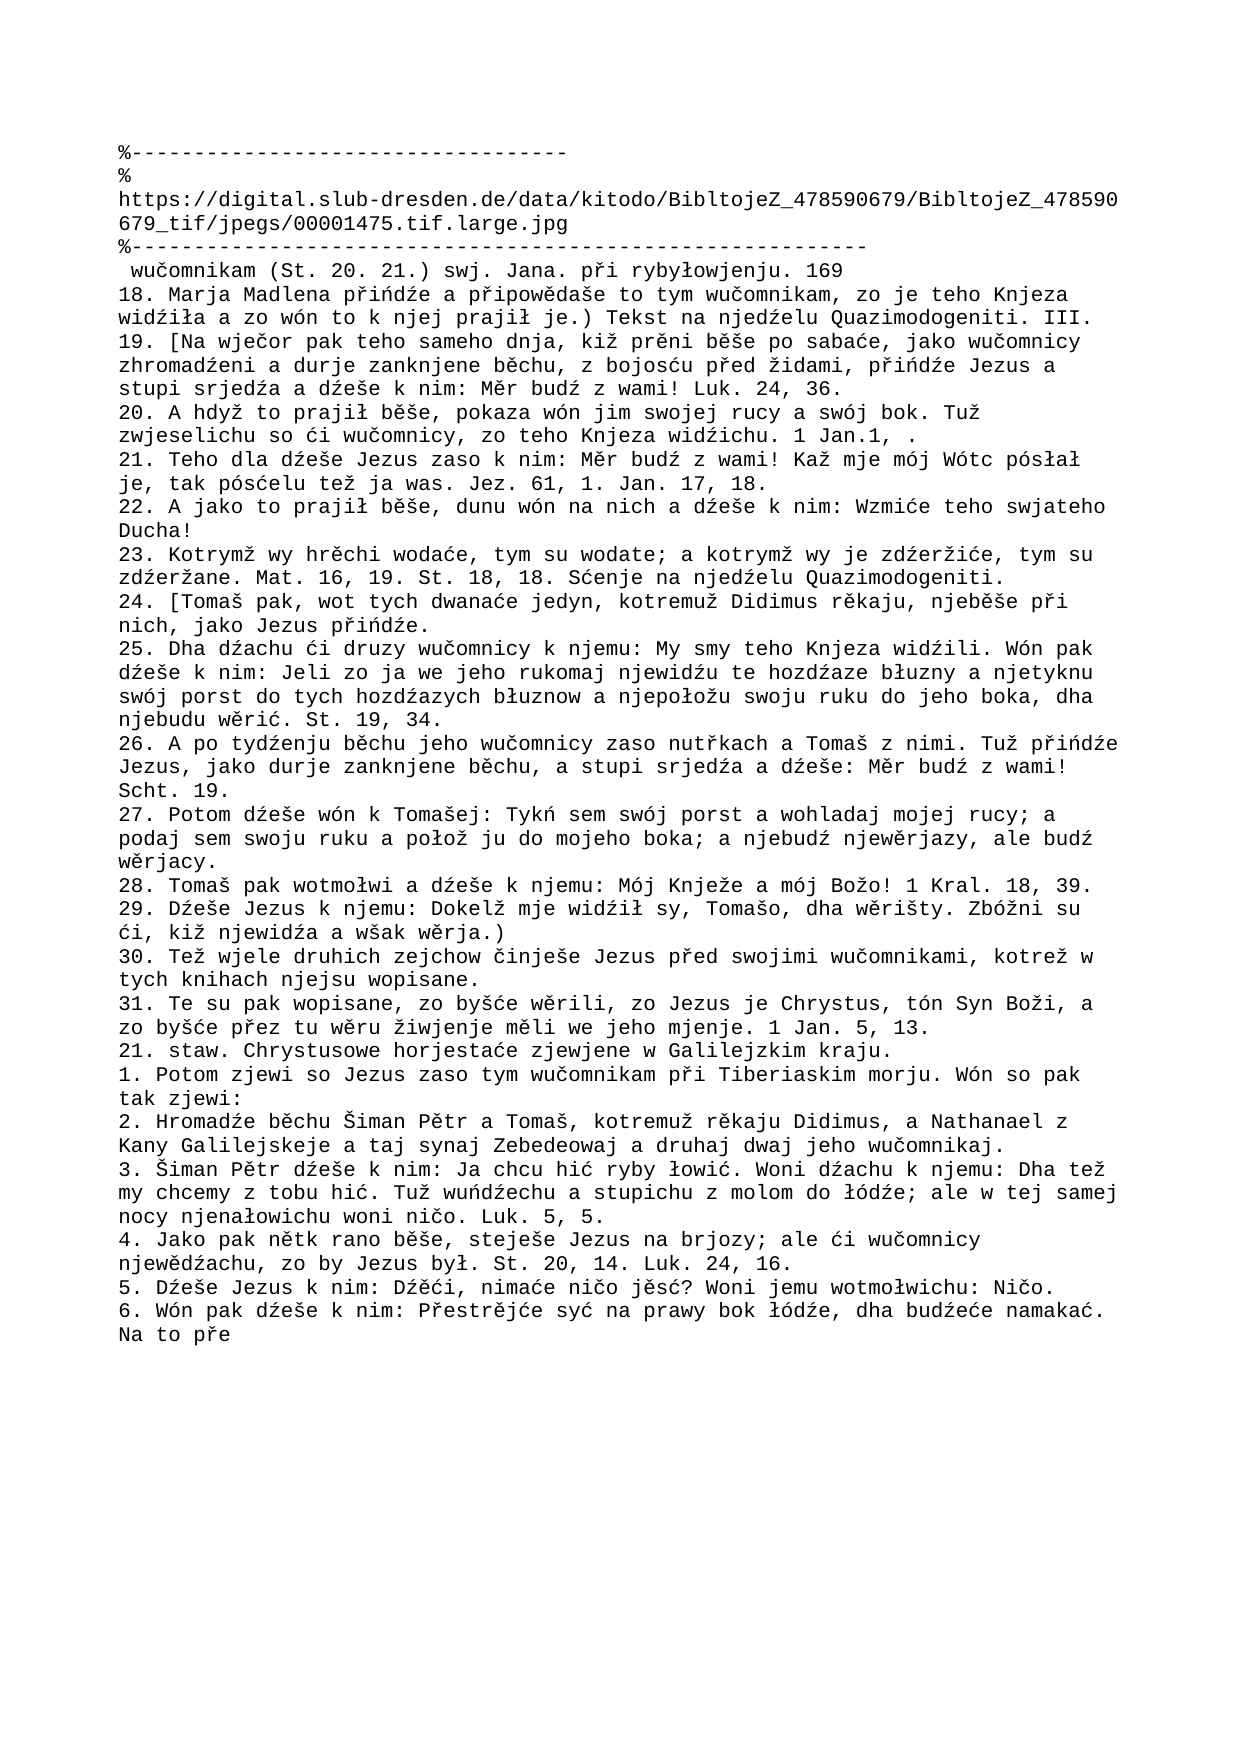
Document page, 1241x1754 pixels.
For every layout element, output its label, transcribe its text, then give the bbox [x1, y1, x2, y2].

text 24. [Tomaš pak, wot tych dwanaće jedyn, kotremuž Didimus rěkaju, njeběše při nich, jako Jezus přińdźe. [118, 591, 1122, 638]
text 1. Potom zjewi so Jezus zaso tym wučomnikam při Tiberiaskim morju. Wón so pak tak zjewi: [118, 1064, 1122, 1111]
text 23. Kotrymž wy hrěchi wodaće, tym su wodate; a kotrymž wy je zdźeržiće, tym su zdźeržane. Mat. 16, 19. St. 18, 18. Sćenje na njedźelu Quazimodogeniti. [118, 544, 1122, 591]
text 25. Dha dźachu ći druzy wučomnicy k njemu: My smy teho Knjeza widźili. Wón pak dźeše k nim: Jeli zo ja we jeho rukomaj njewidźu te hozdźaze błuzny a njetyknu swój porst do tych hozdźazych błuznow a njepołožu swoju ruku do jeho boka, dha njebudu wěrić. St. 19, 34. [118, 638, 1122, 733]
text 30. Tež wjele druhich zejchow činješe Jezus před swojimi wučomnikami, kotrež w tych knihach njejsu wopisane. [118, 946, 1122, 993]
text 21. Teho dla dźeše Jezus zaso k nim: Měr budź z wami! Kaž mje mój Wótc pósłał je, tak pósćelu tež ja was. Jez. 61, 1. Jan. 17, 18. [118, 449, 1122, 496]
text 21. staw. Chrystusowe horjestaće zjewjene w Galilejzkim kraju. [118, 1040, 1122, 1064]
text 29. Dźeše Jezus k njemu: Dokelž mje widźił sy, Tomašo, dha wěrišty. Zbóžni su ći, kiž njewidźa a wšak wěrja.) [118, 898, 1122, 946]
text 18. Marja Madlena přińdźe a připowědaše to tym wučomnikam, zo je teho Knjeza widźiła a zo wón to k njej prajił je.) Tekst na njedźelu Quazimodogeniti. III. [118, 284, 1122, 331]
text % https://digital.slub-dresden.de/data/kitodo/BibltojeZ_478590679/BibltojeZ_478590679_tif/jpegs/00001475.tif.large.jpg [118, 165, 1122, 236]
text 19. [Na wječor pak teho sameho dnja, kiž prěni běše po sabaće, jako wučomnicy zhromadźeni a durje zanknjene běchu, z bojosću před židami, přińdźe Jezus a stupi srjedźa a dźeše k nim: Měr budź z wami! Luk. 24, 36. [118, 331, 1122, 402]
text 26. A po tydźenju běchu jeho wučomnicy zaso nutřkach a Tomaš z nimi. Tuž přińdźe Jezus, jako durje zanknjene běchu, a stupi srjedźa a dźeše: Měr budź z wami! Scht. 19. [118, 733, 1122, 804]
text 2. Hromadźe běchu Šiman Pětr a Tomaš, kotremuž rěkaju Didimus, a Nathanael z Kany Galilejskeje a taj synaj Zebedeowaj a druhaj dwaj jeho wučomnikaj. [118, 1111, 1122, 1158]
text 28. Tomaš pak wotmołwi a dźeše k njemu: Mój Knježe a mój Božo! 1 Kral. 18, 39. [118, 875, 1122, 898]
text 20. A hdyž to prajił běše, pokaza wón jim swojej rucy a swój bok. Tuž zwjeselichu so ći wučomnicy, zo teho Knjeza widźichu. 1 Jan.1, . [118, 402, 1122, 449]
text 27. Potom dźeše wón k Tomašej: Tykń sem swój porst a wohladaj mojej rucy; a podaj sem swoju ruku a połož ju do mojeho boka; a njebudź njewěrjazy, ale budź wěrjacy. [118, 804, 1122, 875]
text 4. Jako pak nětk rano běše, steješe Jezus na brjozy; ale ći wučomnicy njewědźachu, zo by Jezus był. St. 20, 14. Luk. 24, 16. [118, 1229, 1122, 1277]
text 5. Dźeše Jezus k nim: Dźěći, nimaće ničo jěsć? Woni jemu wotmołwichu: Ničo. [118, 1277, 1122, 1300]
text 6. Wón pak dźeše k nim: Přestrějće syć na prawy bok łódźe, dha budźeće namakać. Na to pře [118, 1300, 1122, 1348]
text 22. A jako to prajił běše, dunu wón na nich a dźeše k nim: Wzmiće teho swjateho Ducha! [118, 496, 1122, 544]
text 3. Šiman Pětr dźeše k nim: Ja chcu hić ryby łowić. Woni dźachu k njemu: Dha tež my chcemy z tobu hić. Tuž wuńdźechu a stupichu z molom do łódźe; ale w tej samej nocy njenałowichu woni ničo. Luk. 5, 5. [118, 1158, 1122, 1229]
text wučomnikam (St. 20. 21.) swj. Jana. při rybyłowjenju. 169 [118, 260, 1122, 284]
text %----------------------------------- [118, 142, 1122, 165]
text %----------------------------------------------------------- [118, 236, 1122, 260]
text 31. Te su pak wopisane, zo byšće wěrili, zo Jezus je Chrystus, tón Syn Boži, a zo byšće přez tu wěru žiwjenje měli we jeho mjenje. 1 Jan. 5, 13. [118, 993, 1122, 1040]
